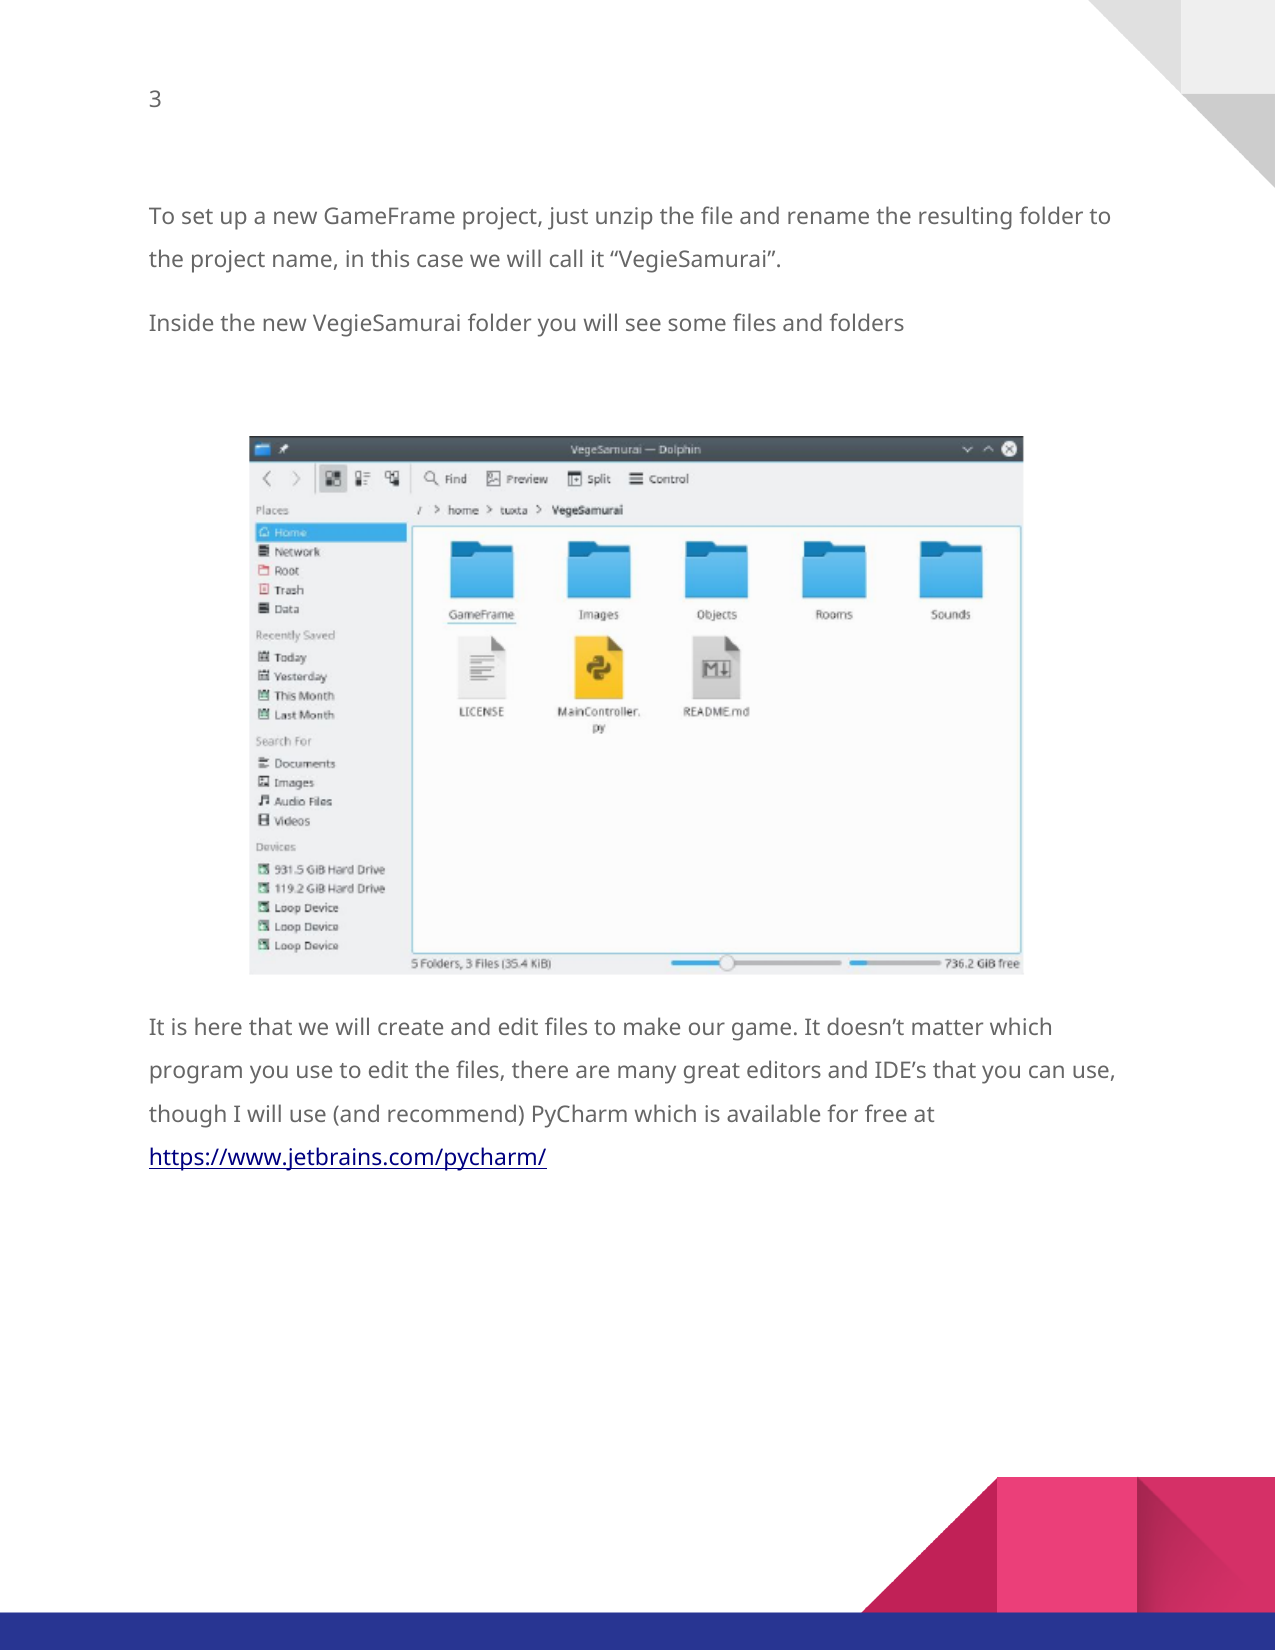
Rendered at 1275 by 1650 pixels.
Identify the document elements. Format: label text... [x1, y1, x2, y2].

text Inside the new VegieSamurai folder you will see some files and folders [148, 307, 1125, 339]
picture [0, 1476, 1275, 1650]
picture [249, 436, 1025, 978]
text To set up a new GameFrame project, just unzip the file and rename the resulting folder to the project name, in this case we will call it “VegieSamurai”. [148, 200, 1125, 274]
picture [1087, 0, 1275, 188]
text It is here that we will create and edit files to make our game. It doesn’t matter which program you use to edit the files, there are many great editors and IDE’s that you can use, though I will use (and recommend) PyCharm which is available for free at https://www.jetbrains.com/pycharm/ [148, 1011, 1125, 1173]
